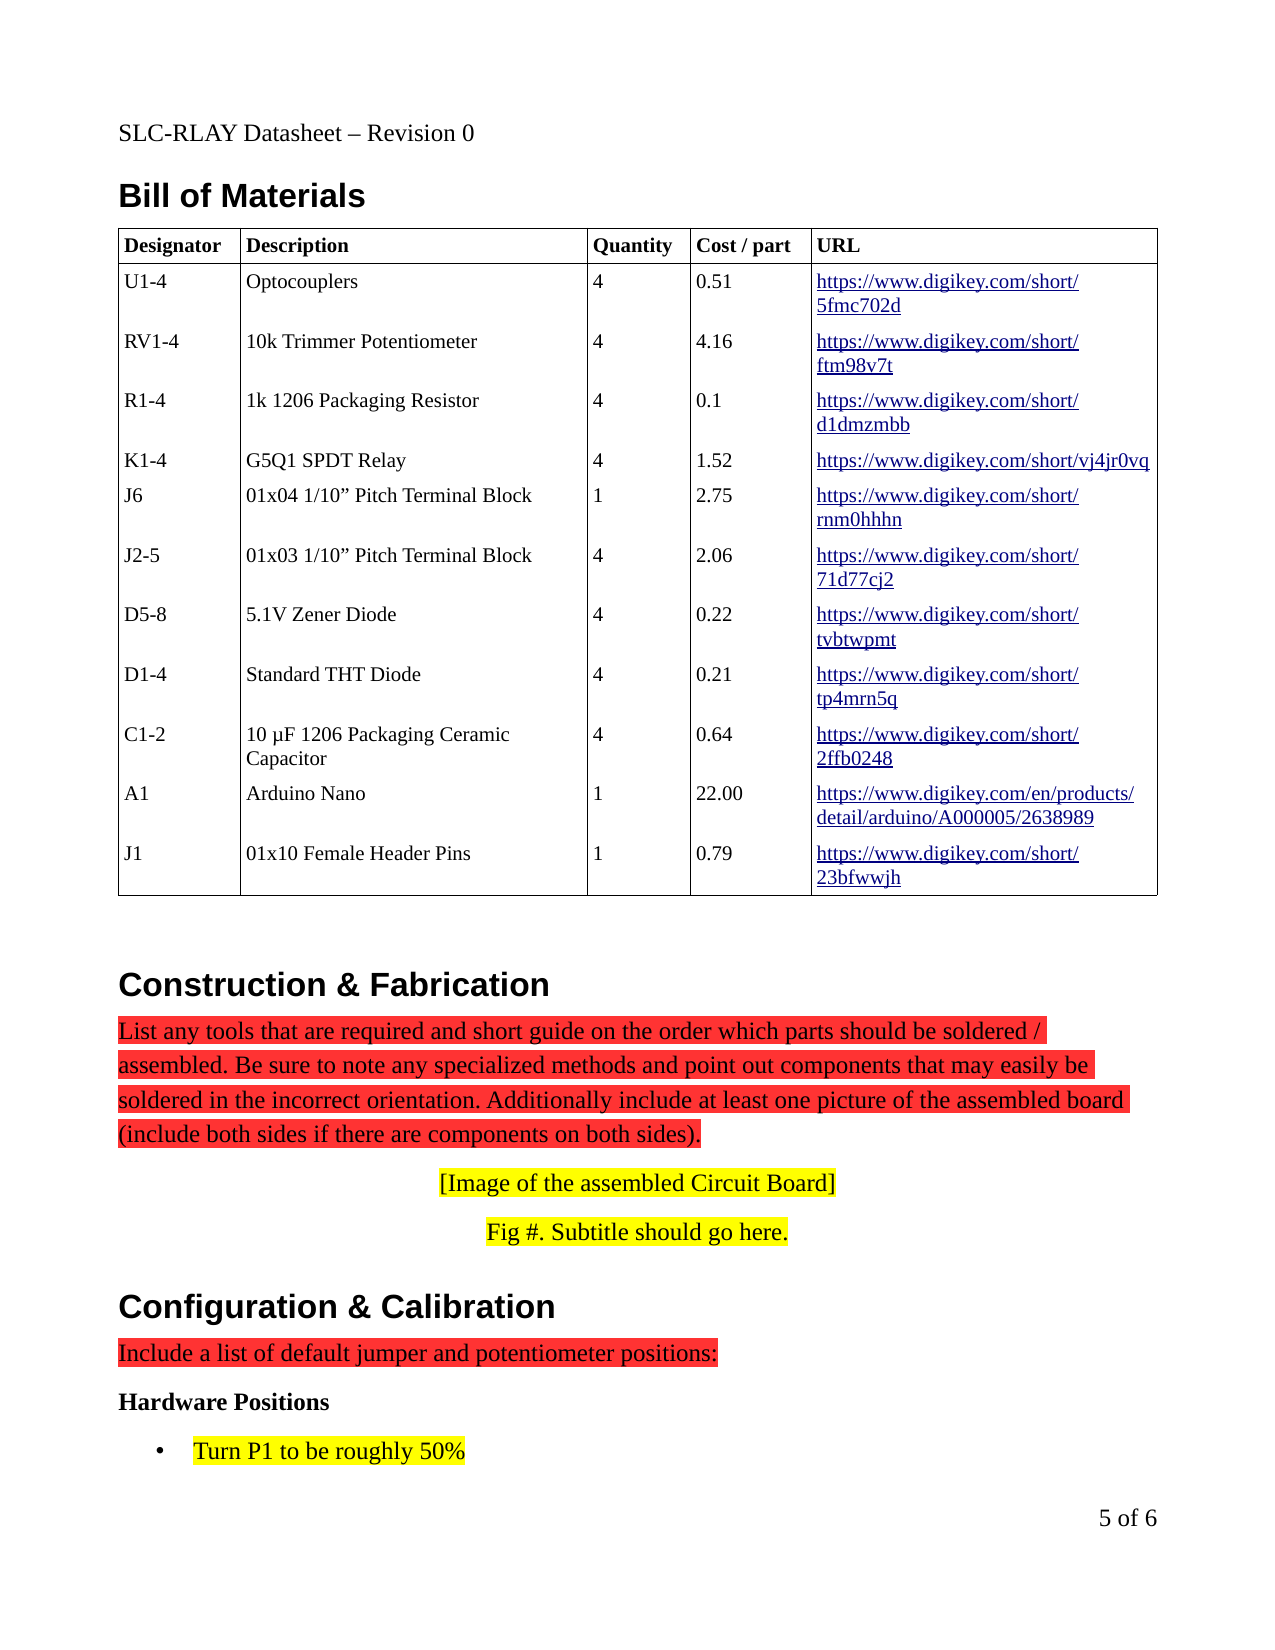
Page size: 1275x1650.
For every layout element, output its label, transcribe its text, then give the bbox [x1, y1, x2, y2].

table_cell 10k Trimmer Potentiometer [241, 323, 587, 382]
table_cell D5-8 [119, 597, 240, 656]
table_cell U1-4 [119, 264, 240, 323]
table_cell R1-4 [119, 383, 240, 442]
subtitle Bill of Materials [118, 176, 1157, 215]
table_cell 4 [588, 323, 690, 382]
table_cell https://www.digikey.com/en/products/detail/arduino/A000005/2638989 [812, 775, 1157, 835]
table_cell 0.21 [691, 656, 811, 716]
text Include a list of default jumper and potentiometer positions: [118, 1338, 1157, 1367]
table_cell https://www.digikey.com/short/tvbtwpmt [812, 597, 1157, 656]
table_cell https://www.digikey.com/short/71d77cj2 [812, 537, 1157, 597]
text Fig #. Subtitle should go here. [118, 1217, 1157, 1246]
table_cell 0.51 [691, 264, 811, 323]
table_cell A1 [119, 775, 240, 835]
table_cell 1k 1206 Packaging Resistor [241, 383, 587, 442]
table_cell 1 [588, 775, 690, 835]
list Turn P1 to be roughly 50% [156, 1436, 1157, 1465]
table_cell 1 [588, 478, 690, 537]
table_cell 4 [588, 716, 690, 775]
table_cell J2-5 [119, 537, 240, 597]
text [Image of the assembled Circuit Board] [118, 1168, 1157, 1197]
table_cell 01x04 1/10” Pitch Terminal Block [241, 478, 587, 537]
table_cell https://www.digikey.com/short/23bfwwjh [812, 835, 1157, 894]
table_cell Standard THT Diode [241, 656, 587, 716]
table_cell https://www.digikey.com/short/ftm98v7t [812, 323, 1157, 382]
table_cell 1.52 [691, 442, 811, 477]
table_cell K1-4 [119, 442, 240, 477]
table_cell Arduino Nano [241, 775, 587, 835]
table_cell https://www.digikey.com/short/tp4mrn5q [812, 656, 1157, 716]
table_cell https://www.digikey.com/short/2ffb0248 [812, 716, 1157, 775]
table_cell 4 [588, 597, 690, 656]
table_cell https://www.digikey.com/short/d1dmzmbb [812, 383, 1157, 442]
table_cell 4 [588, 383, 690, 442]
table_cell 0.64 [691, 716, 811, 775]
table_cell 1 [588, 835, 690, 894]
table_cell 4 [588, 264, 690, 323]
table_cell 2.75 [691, 478, 811, 537]
table_cell D1-4 [119, 656, 240, 716]
subtitle Construction & Fabrication [118, 964, 1157, 1003]
table_cell 22.00 [691, 775, 811, 835]
table_cell 4 [588, 537, 690, 597]
table_cell 0.79 [691, 835, 811, 894]
table_header Cost / part [691, 229, 811, 263]
table_cell Optocouplers [241, 264, 587, 323]
table_cell 4 [588, 442, 690, 477]
subtitle Configuration & Calibration [118, 1287, 1157, 1326]
table_cell https://www.digikey.com/short/rnm0hhhn [812, 478, 1157, 537]
table_header Quantity [588, 229, 690, 263]
table_cell 4.16 [691, 323, 811, 382]
table_cell https://www.digikey.com/short/vj4jr0vq [812, 442, 1157, 477]
text Hardware Positions [118, 1387, 1157, 1416]
table_header Designator [119, 229, 240, 263]
text List any tools that are required and short guide on the order which parts should be soldered / assembled. Be sure to note any specialized methods and point out components that may easily be soldered in the incorrect orientation. Additionally include at least one picture of the assembled board (include both sides if there are components on both sides). [118, 1016, 1157, 1148]
table_header Description [241, 229, 587, 263]
table_cell 5.1V Zener Diode [241, 597, 587, 656]
table_header URL [812, 229, 1157, 263]
table_cell 01x03 1/10” Pitch Terminal Block [241, 537, 587, 597]
table_cell 2.06 [691, 537, 811, 597]
table_cell C1-2 [119, 716, 240, 775]
table_cell 0.22 [691, 597, 811, 656]
table_cell J6 [119, 478, 240, 537]
table_cell 01x10 Female Header Pins [241, 835, 587, 894]
table_cell https://www.digikey.com/short/5fmc702d [812, 264, 1157, 323]
table_cell 10 µF 1206 Packaging Ceramic Capacitor [241, 716, 587, 775]
table_cell G5Q1 SPDT Relay [241, 442, 587, 477]
table_cell J1 [119, 835, 240, 894]
table_cell RV1-4 [119, 323, 240, 382]
table_cell 4 [588, 656, 690, 716]
table_cell 0.1 [691, 383, 811, 442]
